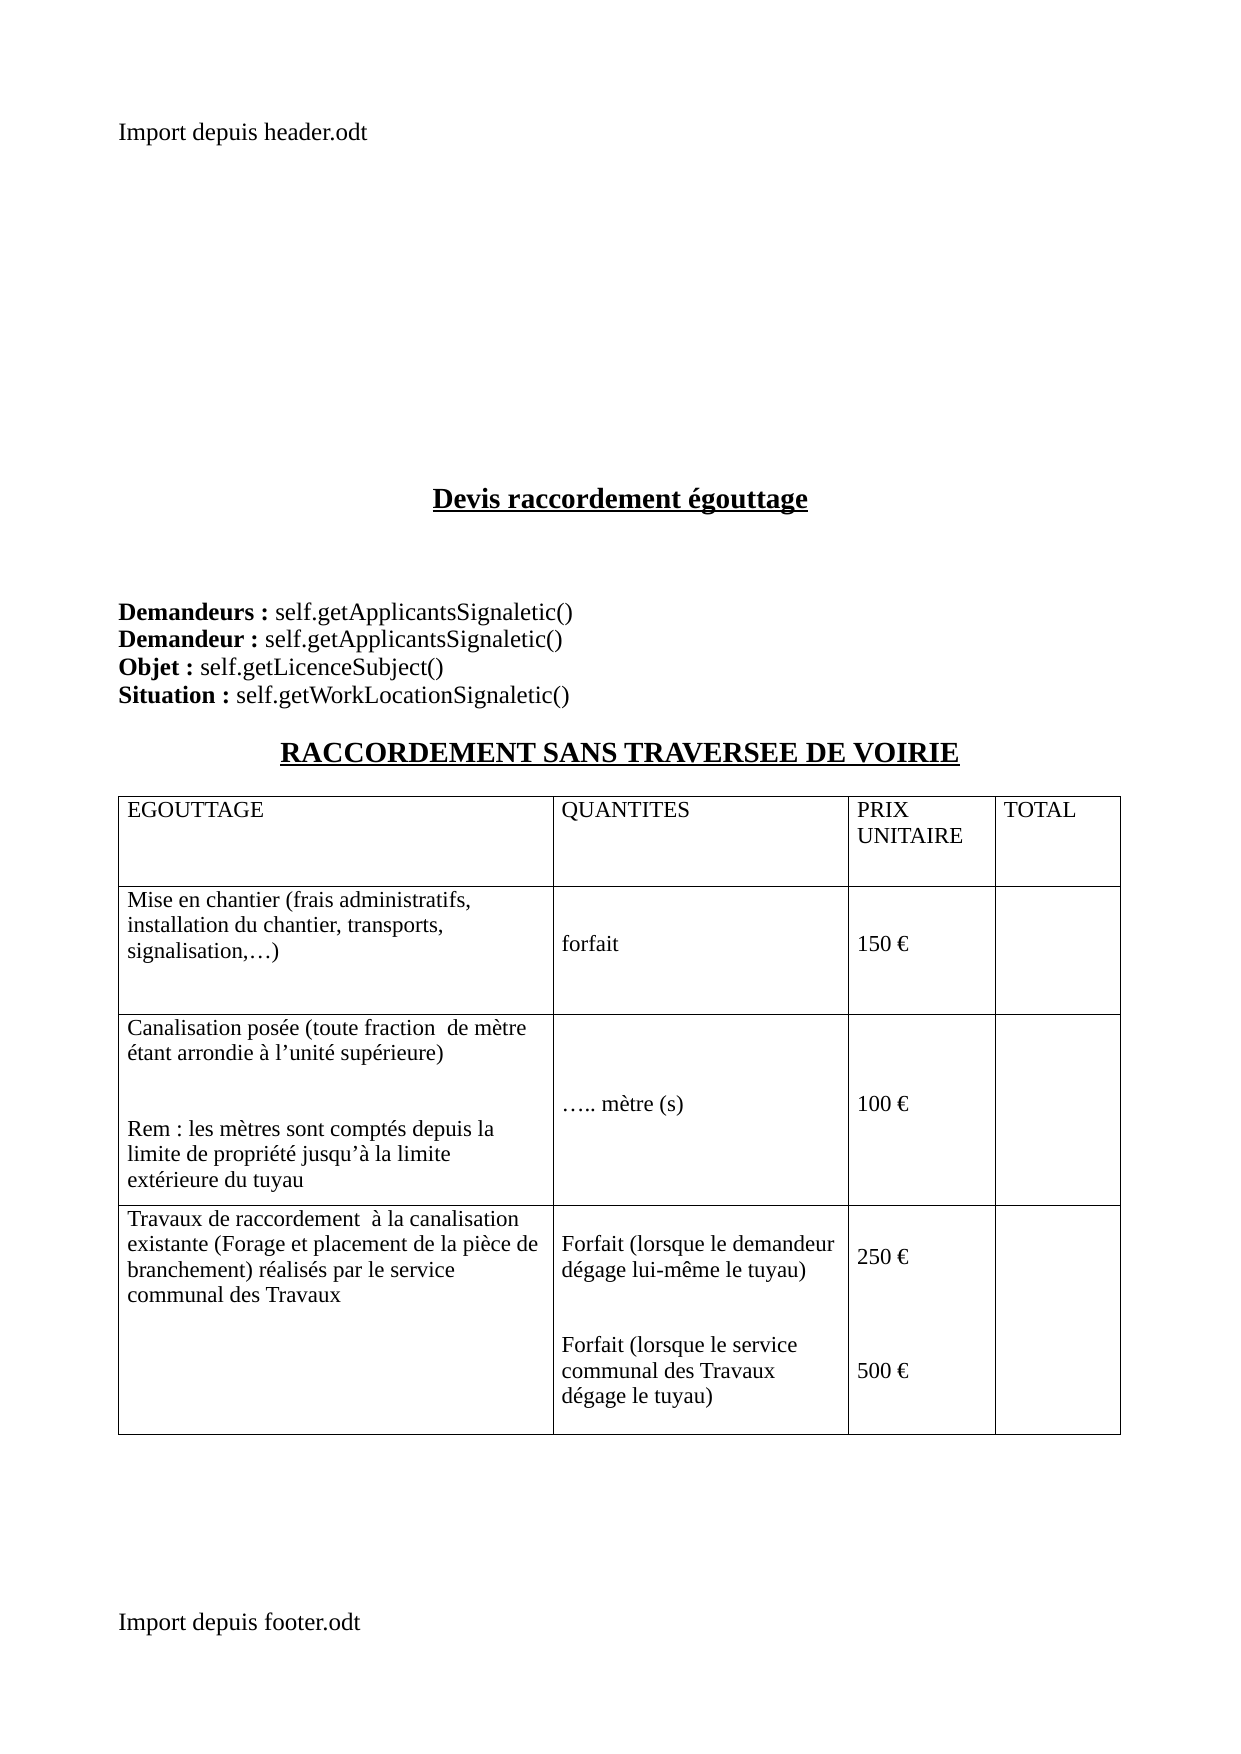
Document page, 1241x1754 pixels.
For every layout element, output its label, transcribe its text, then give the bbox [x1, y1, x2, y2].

text Demandeurs : self.getApplicantsSignaletic() [118, 598, 1122, 625]
title RACCORDEMENT SANS TRAVERSEE DE VOIRIE [118, 736, 1122, 768]
table_cell Travaux de raccordement à la canalisation existante (Forage et placement de la pièce de branchement) réalisés par le service communal des Travaux [119, 1206, 553, 1320]
table_cell [996, 887, 1120, 1014]
table_cell ….. mètre (s) [554, 1015, 848, 1205]
table_cell Canalisation posée (toute fraction de mètre étant arrondie à l’unité supérieure) Rem : les mètres sont comptés depuis la limite de propriété jusqu’à la limite extérieure du tuyau [119, 1015, 553, 1205]
table_cell Forfait (lorsque le demandeur dégage lui-même le tuyau) [554, 1206, 848, 1320]
table_header PRIX UNITAIRE [849, 797, 995, 886]
table_cell [996, 1015, 1120, 1205]
table_header TOTAL [996, 797, 1120, 886]
table_cell [996, 1206, 1120, 1320]
table_cell 150 € [849, 887, 995, 1014]
text Demandeur : self.getApplicantsSignaletic() [118, 625, 1122, 653]
table_cell 100 € [849, 1015, 995, 1205]
title Devis raccordement égouttage [118, 482, 1122, 514]
table_header EGOUTTAGE [119, 797, 553, 886]
table_header QUANTITES [554, 797, 848, 886]
text Import depuis header.odt [118, 118, 539, 146]
table_cell Forfait (lorsque le service communal des Travaux dégage le tuyau) [554, 1320, 848, 1434]
table_cell forfait [554, 887, 848, 1014]
text Objet : self.getLicenceSubject() [118, 653, 1122, 681]
table_cell 500 € [849, 1320, 995, 1434]
text Situation : self.getWorkLocationSignaletic() [118, 681, 1122, 708]
table_cell 250 € [849, 1206, 995, 1320]
table_cell [119, 1320, 553, 1434]
table_cell Mise en chantier (frais administratifs, installation du chantier, transports, signalisation,…) [119, 887, 553, 1014]
table_cell [996, 1320, 1120, 1434]
